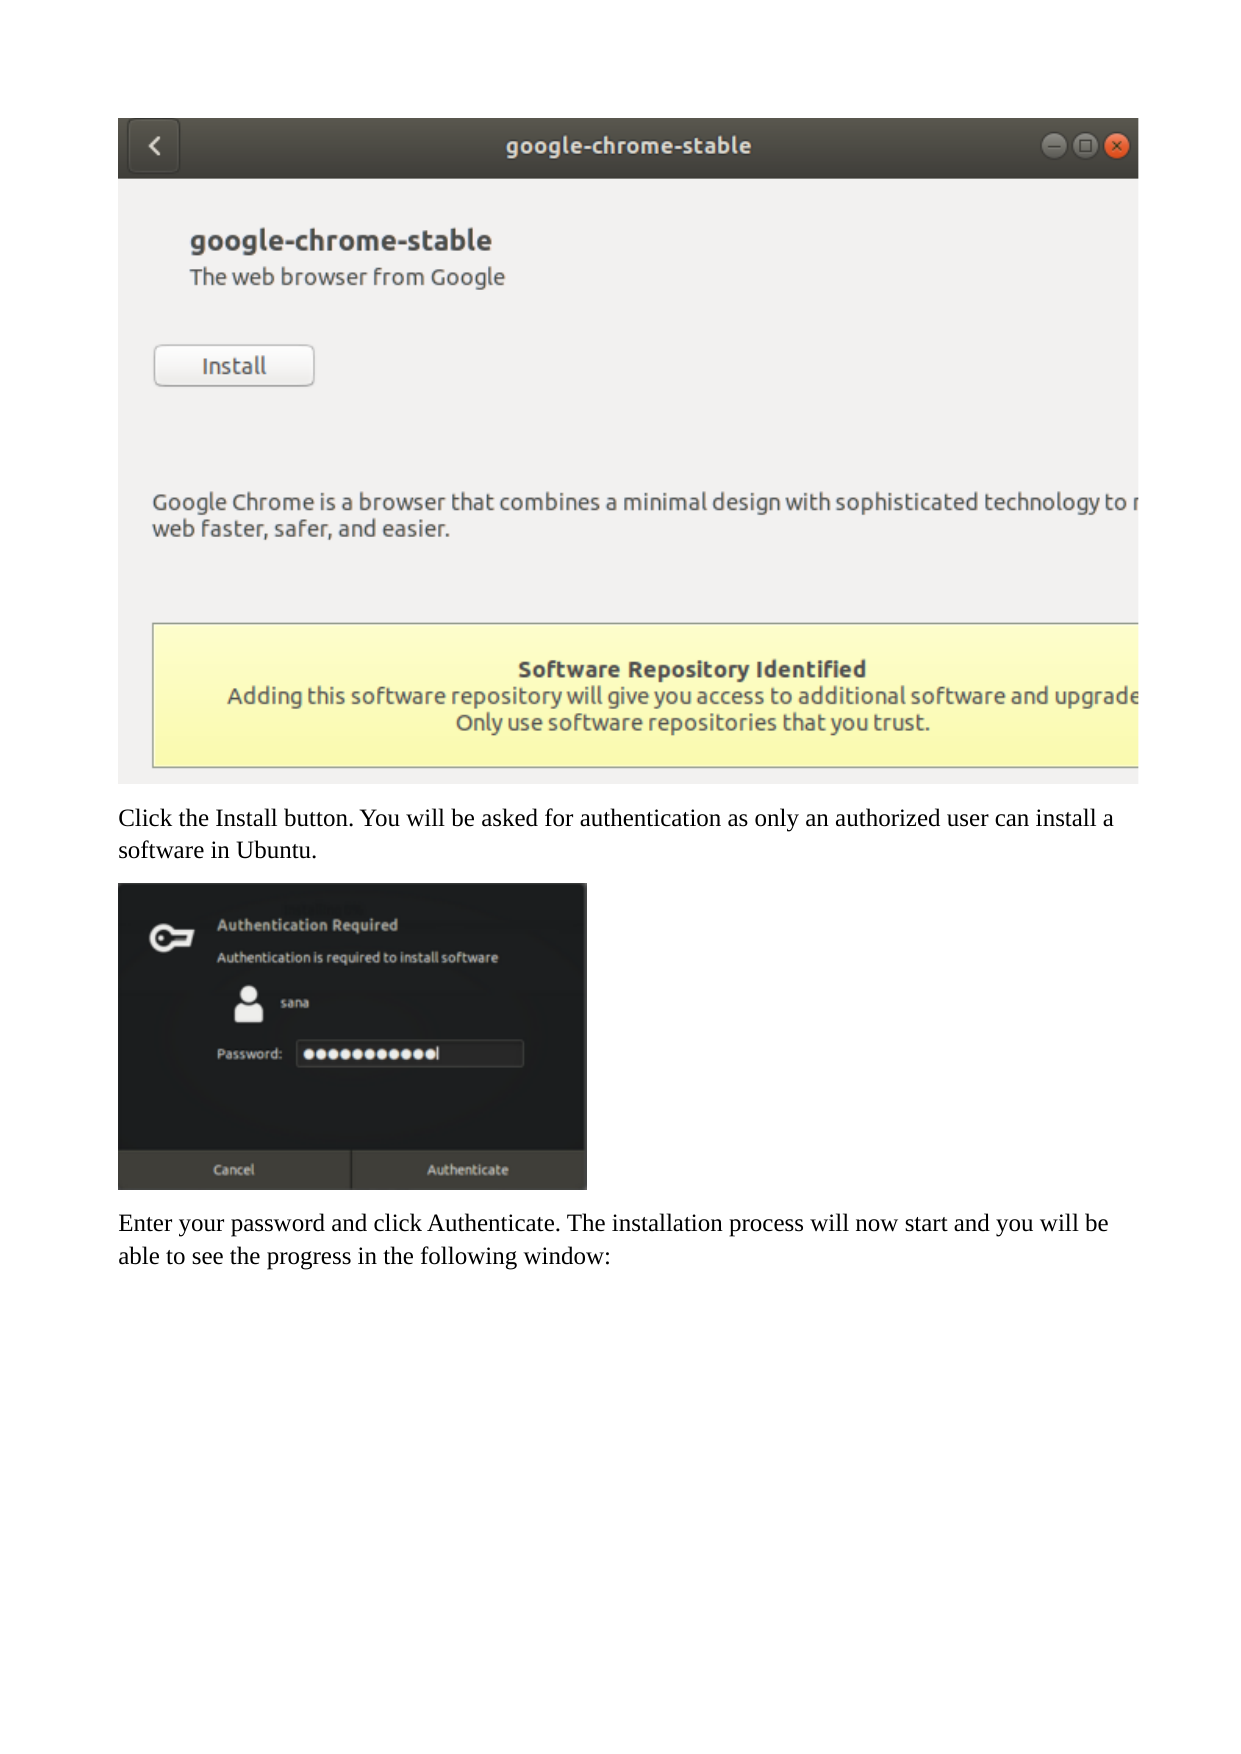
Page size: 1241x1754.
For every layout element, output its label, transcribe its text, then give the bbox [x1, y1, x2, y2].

picture [118, 118, 1139, 784]
picture [118, 883, 587, 1190]
text Click the Install button. You will be asked for authentication as only an authorized user can install a software in Ubuntu. [118, 803, 1122, 864]
text Enter your password and click Authenticate. The installation process will now start and you will be able to see the progress in the following window: [118, 1208, 1122, 1270]
